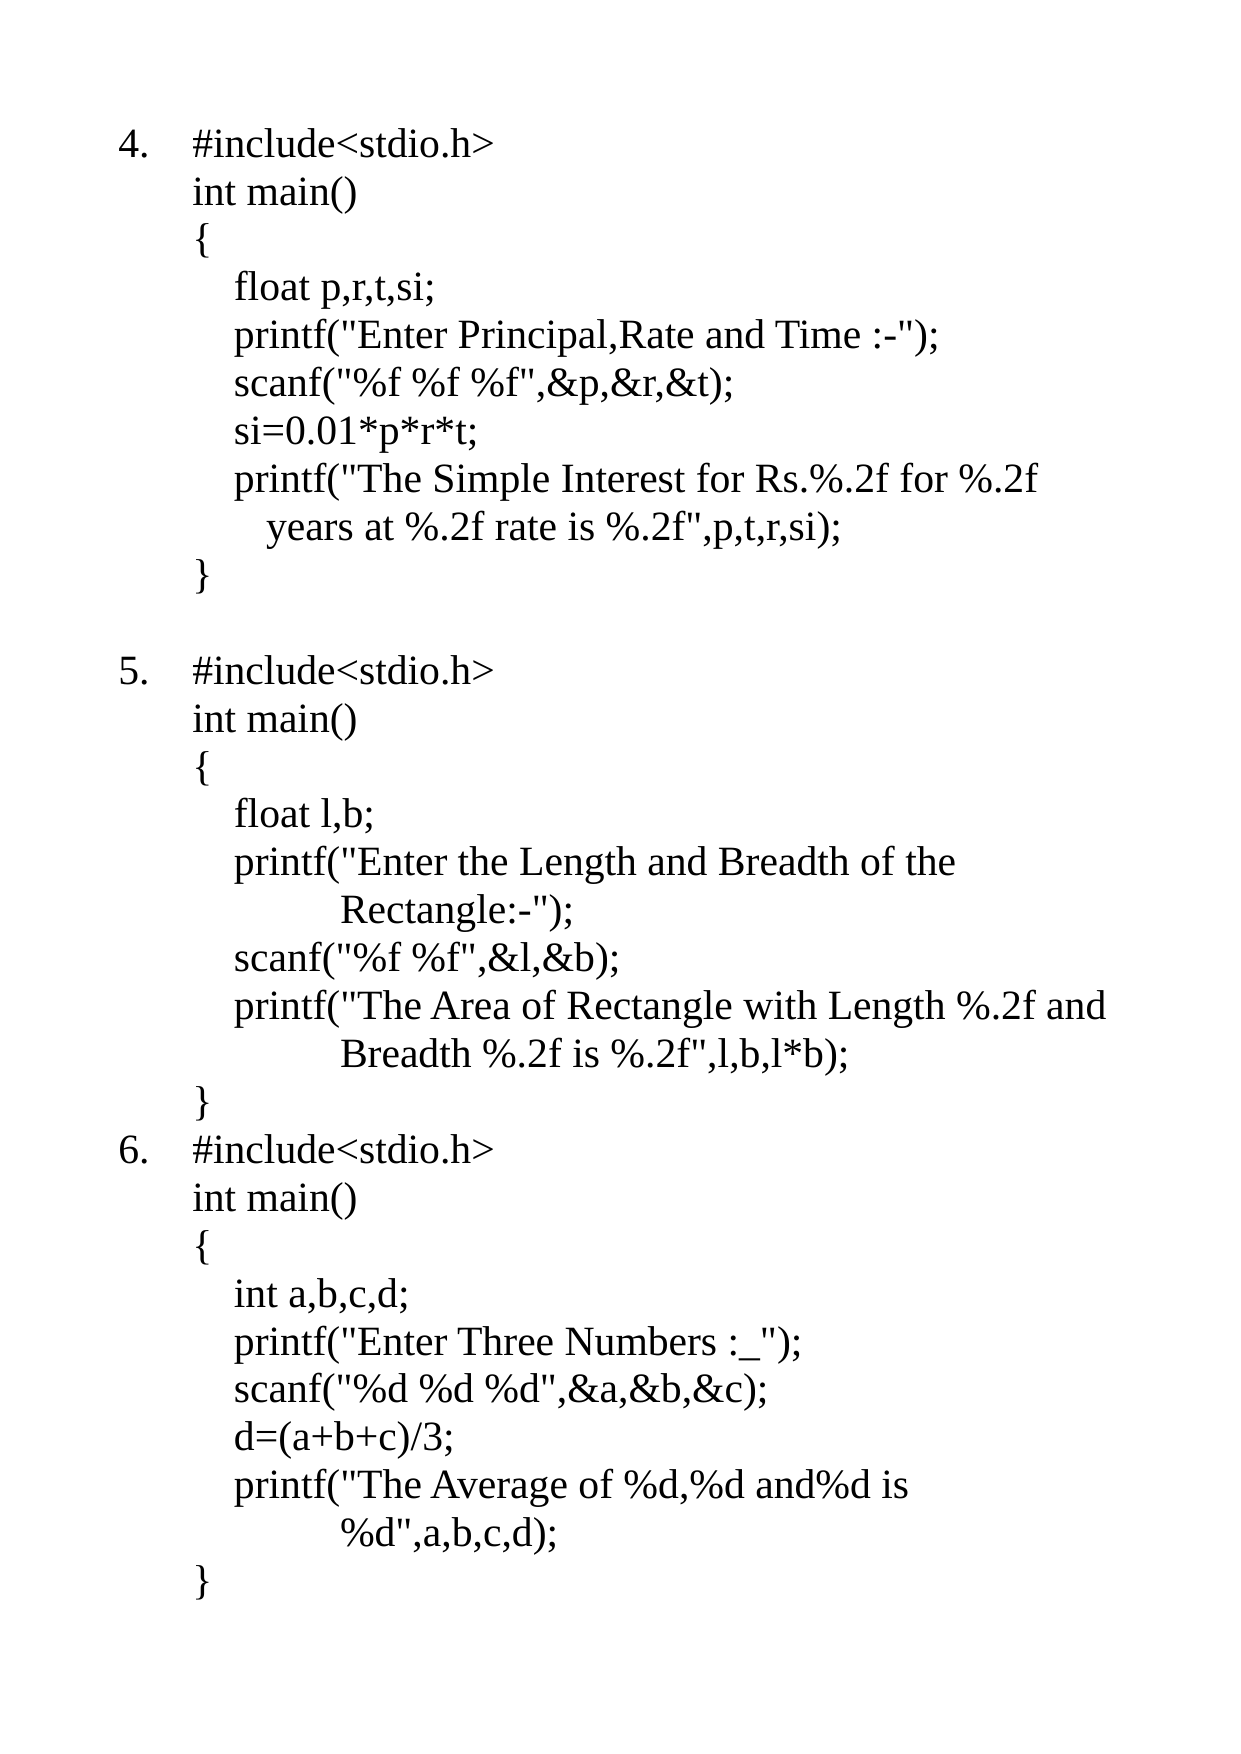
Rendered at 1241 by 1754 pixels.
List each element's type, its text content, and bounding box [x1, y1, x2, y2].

text d=(a+b+c)/3; [118, 1412, 1122, 1460]
text printf("The Simple Interest for Rs.%.2f for %.2f years at %.2f rate is %.2f",p,t,r,si); [118, 453, 1122, 549]
text si=0.01*p*r*t; [118, 406, 1122, 453]
text printf("Enter Three Numbers :_"); [118, 1316, 1122, 1364]
text printf("The Average of %d,%d and%d is %d",a,b,c,d); [118, 1460, 1122, 1556]
text 4. #include<stdio.h> [118, 118, 1122, 166]
text } [118, 1076, 1122, 1124]
text scanf("%d %d %d",&a,&b,&c); [118, 1364, 1122, 1412]
text printf("Enter the Length and Breadth of the Rectangle:-"); [118, 837, 1122, 933]
text { [118, 741, 1122, 789]
text { [118, 1220, 1122, 1268]
text int a,b,c,d; [118, 1268, 1122, 1316]
text float l,b; [118, 789, 1122, 837]
text } [118, 1556, 1122, 1603]
text { [118, 214, 1122, 262]
text int main() [118, 166, 1122, 214]
text scanf("%f %f",&l,&b); [118, 933, 1122, 981]
text 5. #include<stdio.h> [118, 645, 1122, 693]
text printf("Enter Principal,Rate and Time :-"); [118, 310, 1122, 358]
text printf("The Area of Rectangle with Length %.2f and Breadth %.2f is %.2f",l,b,l*b); [118, 981, 1122, 1076]
text } [118, 549, 1122, 597]
text scanf("%f %f %f",&p,&r,&t); [118, 358, 1122, 406]
text 6. #include<stdio.h> [118, 1124, 1122, 1172]
text int main() [118, 1172, 1122, 1220]
text int main() [118, 693, 1122, 741]
text float p,r,t,si; [118, 262, 1122, 310]
